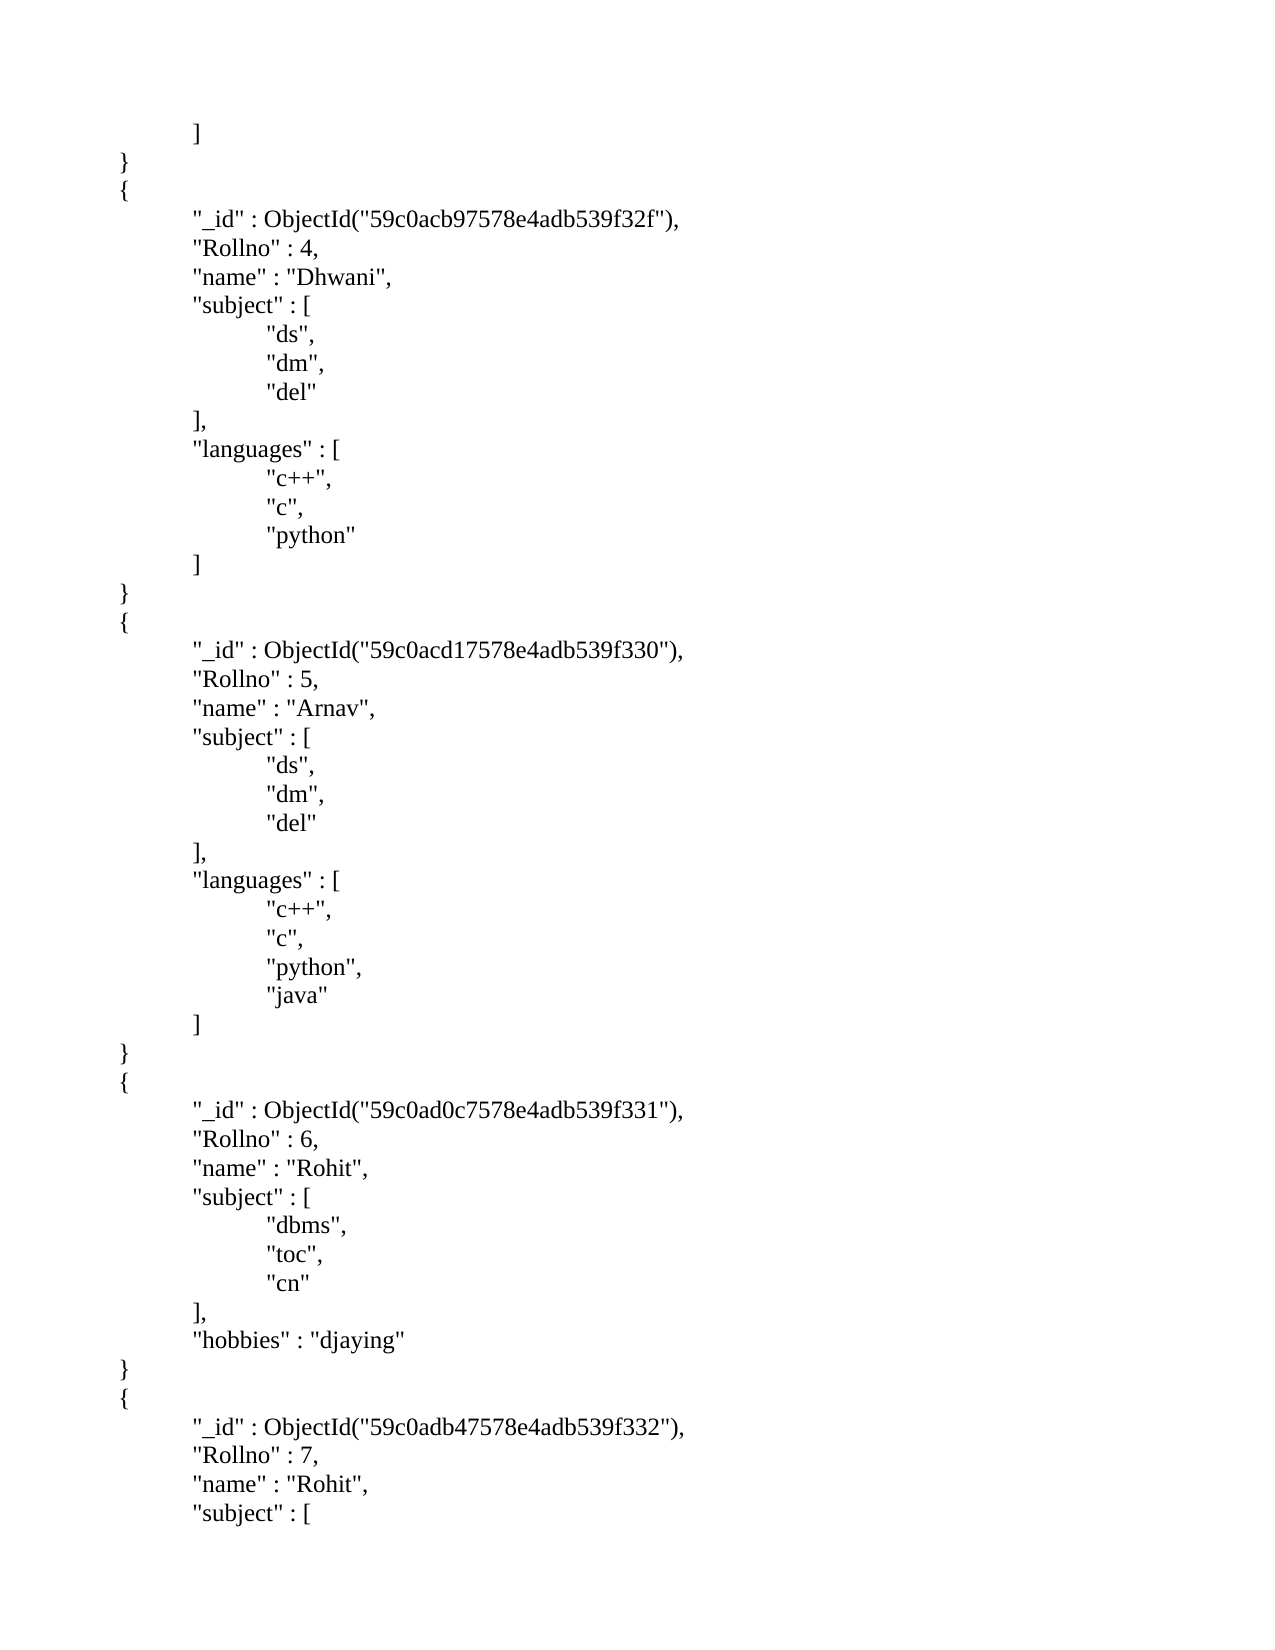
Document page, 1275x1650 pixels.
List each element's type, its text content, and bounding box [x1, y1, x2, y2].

text "dbms", [118, 1211, 1157, 1239]
text "Rollno" : 5, [118, 664, 1157, 693]
text } [118, 147, 1157, 176]
text "dm", [118, 779, 1157, 808]
text { [118, 607, 1157, 636]
text "c++", [118, 463, 1157, 492]
text "name" : "Rohit", [118, 1153, 1157, 1182]
text "Rollno" : 7, [118, 1441, 1157, 1469]
text "subject" : [ [118, 1498, 1157, 1527]
text ], [118, 406, 1157, 434]
text "c", [118, 492, 1157, 521]
text "del" [118, 808, 1157, 837]
text "_id" : ObjectId("59c0adb47578e4adb539f332"), [118, 1412, 1157, 1441]
text "name" : "Dhwani", [118, 262, 1157, 291]
text ] [118, 1009, 1157, 1038]
text } [118, 578, 1157, 607]
text "subject" : [ [118, 1182, 1157, 1211]
text "ds", [118, 319, 1157, 348]
text "toc", [118, 1239, 1157, 1268]
text "c", [118, 923, 1157, 952]
text "java" [118, 981, 1157, 1009]
text "dm", [118, 348, 1157, 377]
text "_id" : ObjectId("59c0acb97578e4adb539f32f"), [118, 204, 1157, 233]
text "subject" : [ [118, 722, 1157, 751]
text "cn" [118, 1268, 1157, 1297]
text { [118, 1383, 1157, 1412]
text "hobbies" : "djaying" [118, 1326, 1157, 1354]
text ] [118, 549, 1157, 578]
text "python", [118, 952, 1157, 981]
text "name" : "Arnav", [118, 693, 1157, 722]
text "_id" : ObjectId("59c0ad0c7578e4adb539f331"), [118, 1096, 1157, 1124]
text "name" : "Rohit", [118, 1469, 1157, 1498]
text ], [118, 837, 1157, 866]
text "languages" : [ [118, 866, 1157, 894]
text "c++", [118, 894, 1157, 923]
text } [118, 1038, 1157, 1067]
text "_id" : ObjectId("59c0acd17578e4adb539f330"), [118, 636, 1157, 664]
text "ds", [118, 751, 1157, 779]
text { [118, 176, 1157, 204]
text } [118, 1354, 1157, 1383]
text "Rollno" : 6, [118, 1124, 1157, 1153]
text "python" [118, 521, 1157, 549]
text "subject" : [ [118, 291, 1157, 319]
text ], [118, 1297, 1157, 1326]
text "Rollno" : 4, [118, 233, 1157, 262]
text { [118, 1067, 1157, 1096]
text "languages" : [ [118, 434, 1157, 463]
text ] [118, 118, 1157, 147]
text "del" [118, 377, 1157, 406]
